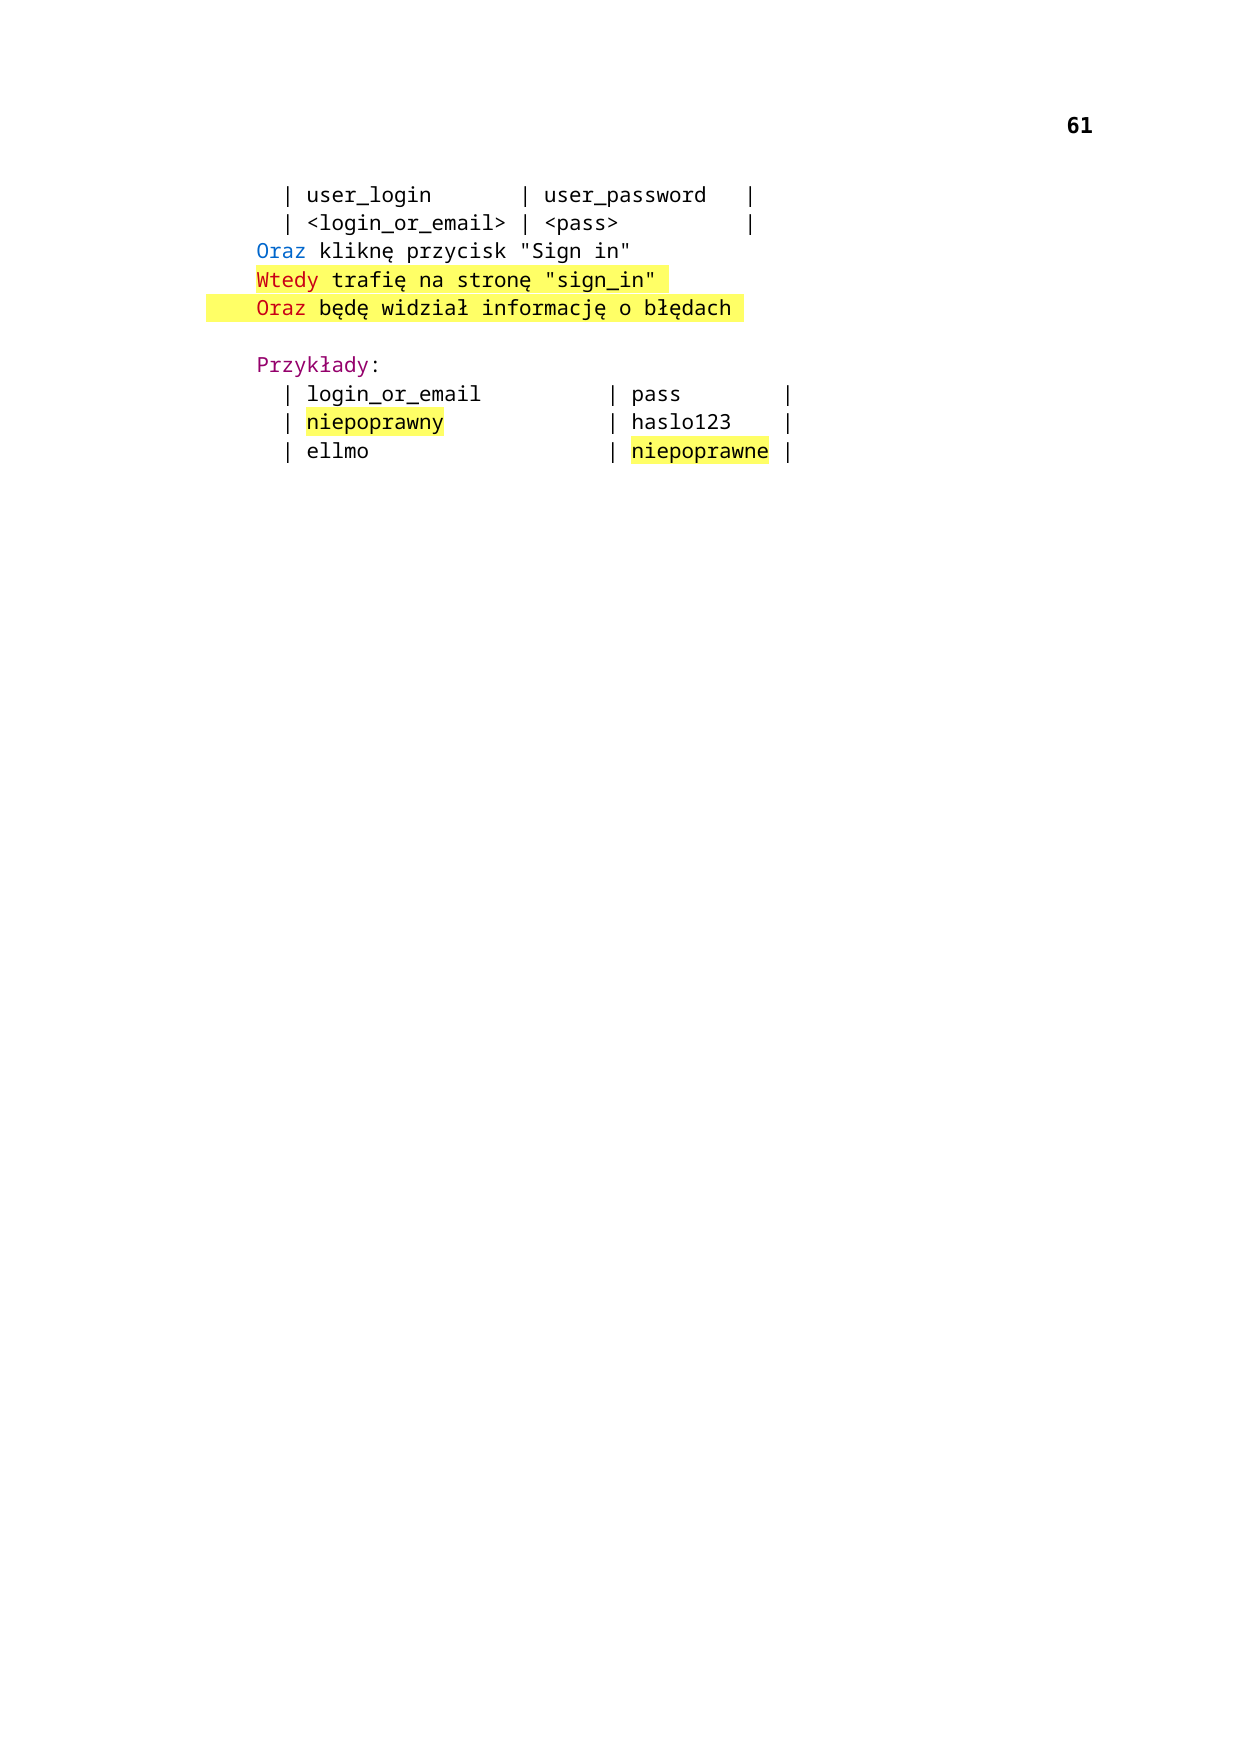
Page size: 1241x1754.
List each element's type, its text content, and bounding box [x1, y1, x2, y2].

table_header | user_login | user_password | | <login_or_email> | <pass> | Oraz kliknę przycisk "Sign in" Wtedy trafię na stronę "sign_in" Oraz będę widział informację o błędach Przykłady: | login_or_email | pass | | niepoprawny | haslo123 | | ellmo | niepoprawne | [177, 174, 1093, 470]
